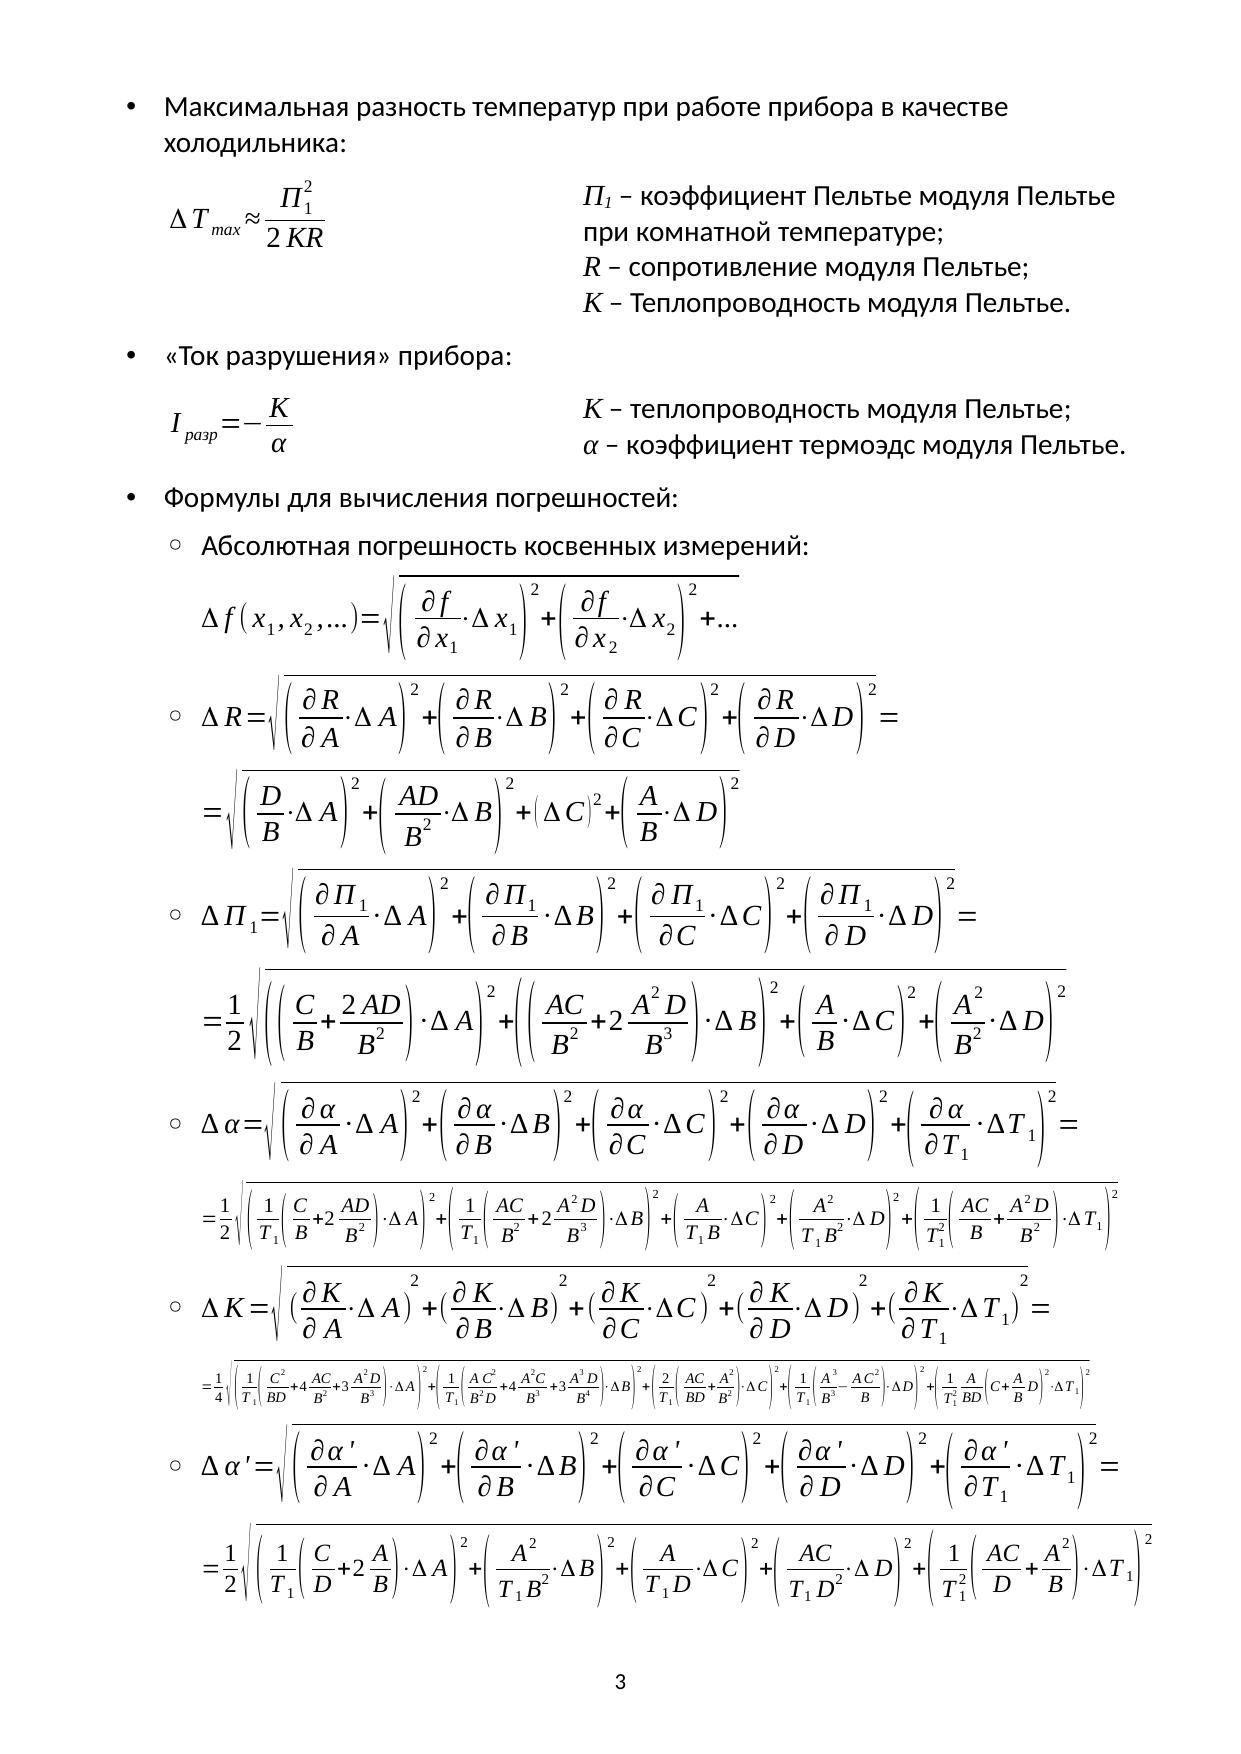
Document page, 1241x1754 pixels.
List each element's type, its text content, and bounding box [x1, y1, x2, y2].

table_header [164, 172, 577, 337]
table_header K – теплопроводность модуля Пельтье; α – коэффициент термоэдс модуля Пельтье. [577, 385, 1152, 479]
list «Ток разрушения» прибора: [126, 337, 1152, 373]
table_header [164, 385, 577, 479]
list Абсолютная погрешность косвенных измерений: [163, 527, 1152, 562]
list Формулы для вычисления погрешностей: [126, 479, 1152, 515]
table_header П1 – коэффициент Пельтье модуля Пельтье при комнатной температуре; R – сопротивление модуля Пельтье; K – Теплопроводность модуля Пельтье. [577, 172, 1152, 337]
list Максимальная разность температур при работе прибора в качестве холодильника: [126, 88, 1152, 160]
